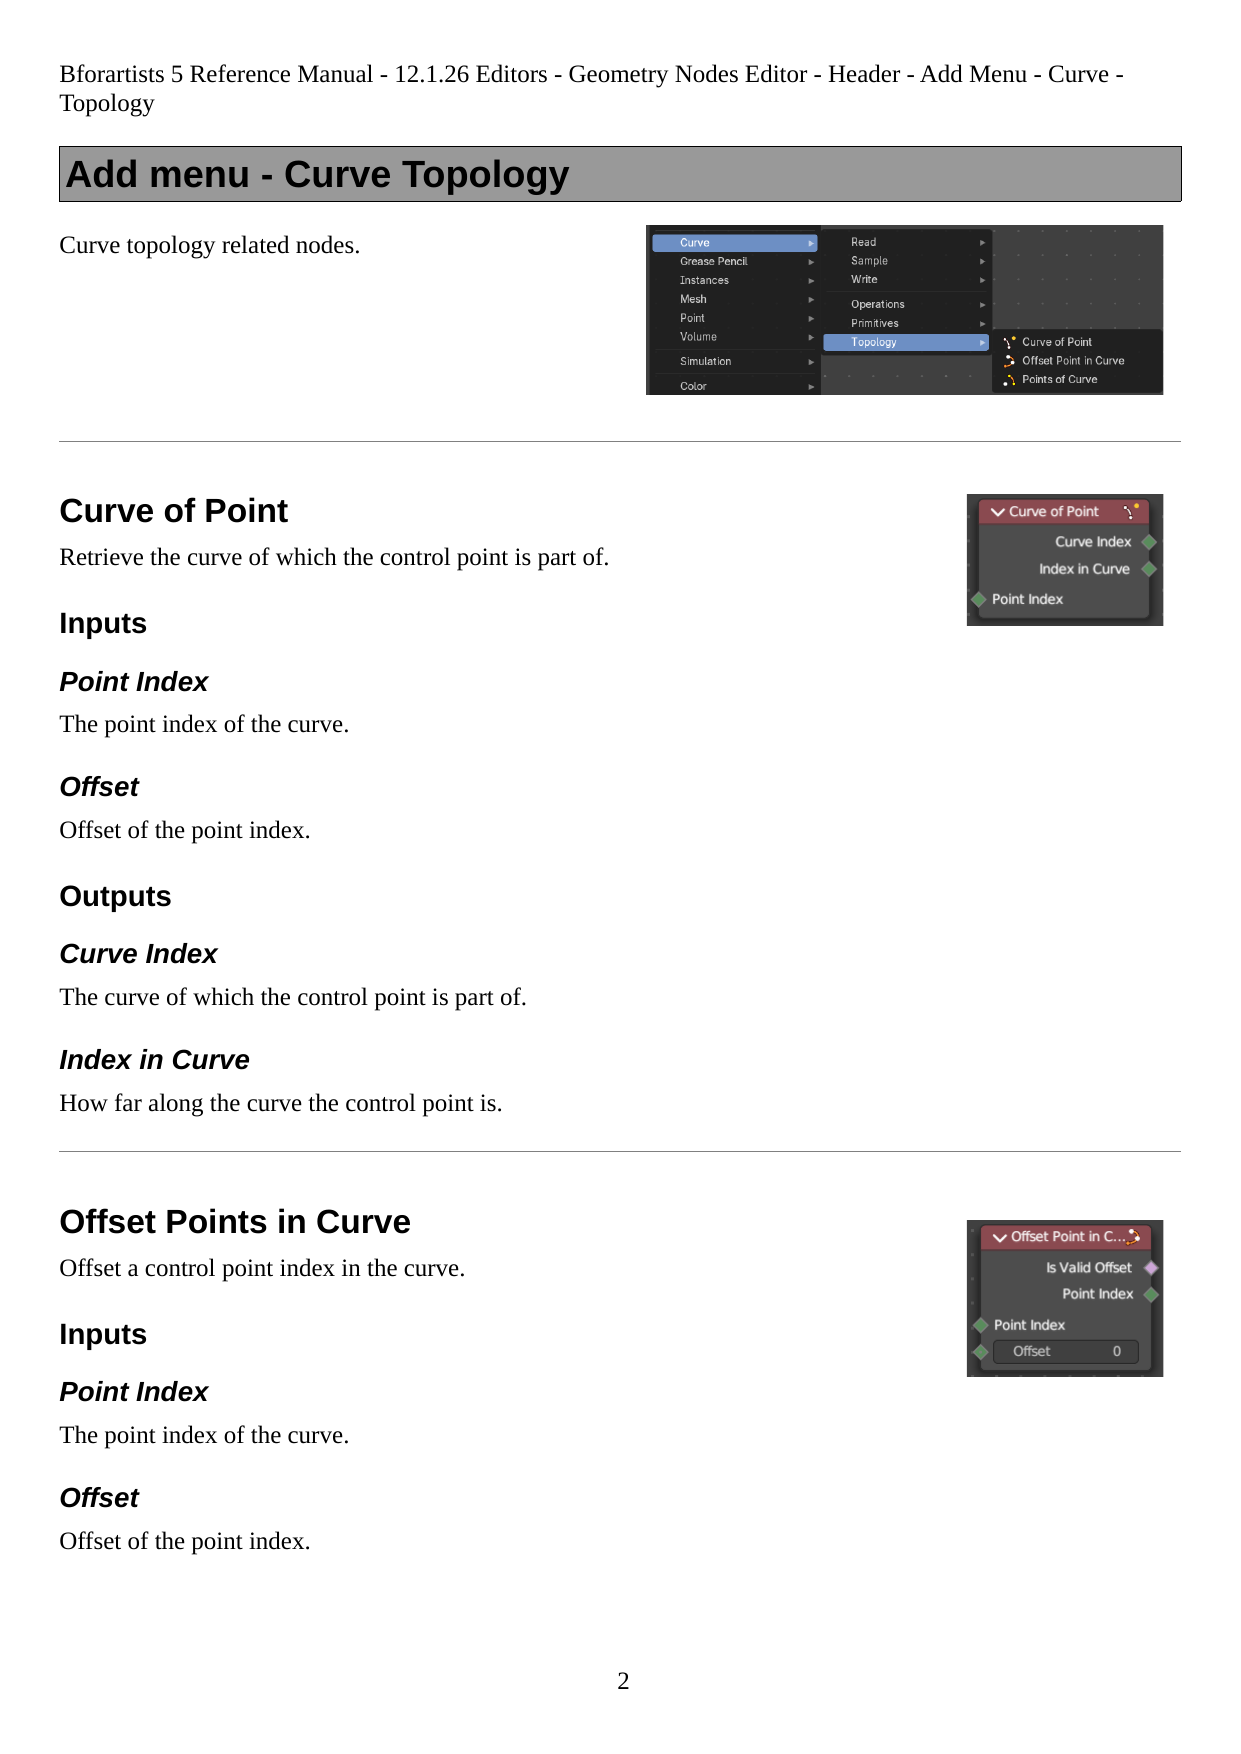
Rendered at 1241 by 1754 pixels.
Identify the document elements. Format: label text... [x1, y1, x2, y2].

subtitle Point Index [59, 1376, 1181, 1407]
subtitle Index in Curve [59, 1043, 1181, 1075]
text The point index of the curve. [59, 1420, 1181, 1449]
subtitle Curve Index [59, 938, 1181, 969]
text Offset a control point index in the curve. [59, 1253, 966, 1282]
text Offset of the point index. [59, 1526, 1181, 1554]
subtitle Offset [59, 1481, 1181, 1513]
subtitle Offset Points in Curve [59, 1202, 1181, 1241]
subtitle Outputs [59, 879, 1181, 913]
subtitle Inputs [59, 1317, 966, 1351]
text Retrieve the curve of which the control point is part of. [59, 542, 966, 571]
picture [646, 225, 1164, 395]
text Curve topology related nodes. [59, 230, 646, 259]
subtitle Curve of Point [59, 491, 1181, 530]
text Offset of the point index. [59, 815, 1181, 844]
subtitle [1164, 1317, 1181, 1351]
picture [966, 1220, 1164, 1377]
table_header Add menu - Curve Topology [60, 147, 1181, 201]
subtitle Offset [59, 771, 1181, 803]
text The point index of the curve. [59, 709, 1181, 738]
text How far along the curve the control point is. [59, 1088, 1181, 1117]
picture [966, 494, 1164, 626]
text The curve of which the control point is part of. [59, 982, 1181, 1011]
subtitle Inputs [59, 606, 1181, 640]
subtitle Point Index [59, 665, 1181, 697]
